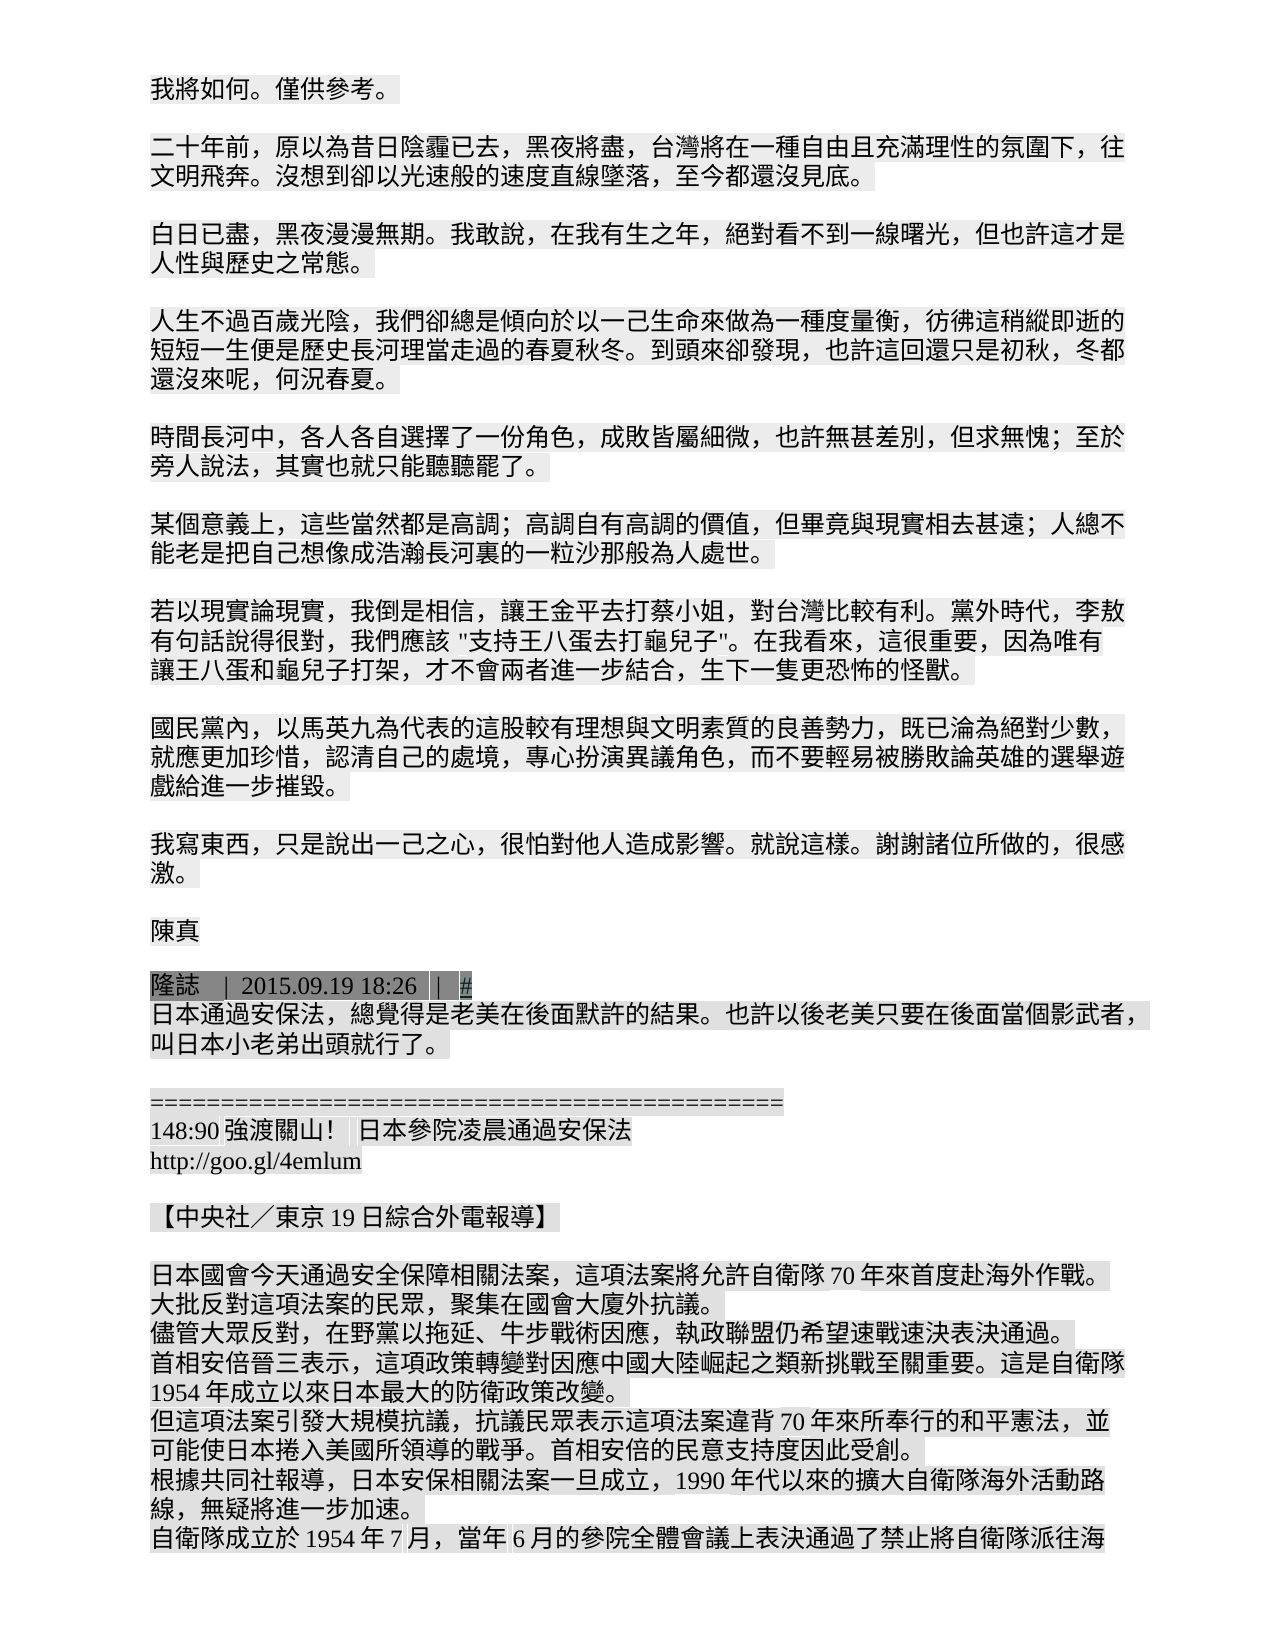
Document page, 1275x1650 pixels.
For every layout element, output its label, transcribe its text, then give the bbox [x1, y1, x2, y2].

text 隆誌 | 2015.09.19 18:26 | # [150, 971, 1125, 1001]
text 一封信 不管柱柱姐做出何種決定，我們自然都會支持。我那文章，只是角色置換，說說我若是她，我將如何。僅供參考。 二十年前，原以為昔日陰霾已去，黑夜將盡，台灣將在一種自由且充滿理性的氛圍下，往文明飛奔。沒想到卻以光速般的速度直線墜落，至今都還沒見底。 白日已盡，黑夜漫漫無期。我敢說，在我有生之年，絕對看不到一線曙光，但也許這才是人性與歷史之常態。 人生不過百歲光陰，我們卻總是傾向於以一己生命來做為一種度量衡，彷彿這稍縱即逝的短短一生便是歷史長河理當走過的春夏秋冬。到頭來卻發現，也許這回還只是初秋，冬都還沒來呢，何況春夏。 時間長河中，各人各自選擇了一份角色，成敗皆屬細微，也許無甚差別，但求無愧；至於旁人說法，其實也就只能聽聽罷了。 某個意義上，這些當然都是高調；高調自有高調的價值，但畢竟與現實相去甚遠；人總不能老是把自己想像成浩瀚長河裏的一粒沙那般為人處世。 若以現實論現實，我倒是相信，讓王金平去打蔡小姐，對台灣比較有利。黨外時代，李敖有句話說得很對，我們應該 "支持王八蛋去打龜兒子"。在我看來，這很重要，因為唯有讓王八蛋和龜兒子打架，才不會兩者進一步結合，生下一隻更恐怖的怪獸。 國民黨內，以馬英九為代表的這股較有理想與文明素質的良善勢力，既已淪為絕對少數，就應更加珍惜，認清自己的處境，專心扮演異議角色，而不要輕易被勝敗論英雄的選舉遊戲給進一步摧毀。 我寫東西，只是說出一己之心，很怕對他人造成影響。就說這樣。謝謝諸位所做的，很感激。 陳真 [150, 75, 1125, 946]
text 日本通過安保法，總覺得是老美在後面默許的結果。也許以後老美只要在後面當個影武者，叫日本小老弟出頭就行了。 ============================================= 148:90強渡關山！ 日本參院凌晨通過安保法 http://goo.gl/4emlum 【中央社／東京19日綜合外電報導】 日本國會今天通過安全保障相關法案，這項法案將允許自衛隊70年來首度赴海外作戰。大批反對這項法案的民眾，聚集在國會大廈外抗議。 儘管大眾反對，在野黨以拖延、牛步戰術因應，執政聯盟仍希望速戰速決表決通過。 首相安倍晉三表示，這項政策轉變對因應中國大陸崛起之類新挑戰至關重要。這是自衛隊1954年成立以來日本最大的防衛政策改變。 但這項法案引發大規模抗議，抗議民眾表示這項法案違背70年來所奉行的和平憲法，並可能使日本捲入美國所領導的戰爭。首相安倍的民意支持度因此受創。 根據共同社報導，日本安保相關法案一旦成立，1990年代以來的擴大自衛隊海外活動路線，無疑將進一步加速。 自衛隊成立於1954年7月，當年6月的參院全體會議上表決通過了禁止將自衛隊派往海外的決議，之後很長時間一直進行極為有限的運用。 日本的盟邦美國對這項改變表示歡迎，但是曾飽受日本戰爭侵略之苦的中國大陸，一再對這項法案表示關切。 中國大陸外交部發言人洪磊昨天說，由於歷史原因，日本在軍事安全領域的政策動向一直受到亞洲鄰國和國際社會高度關注。大陸也注意到，日本國內反對新安保法案的呼聲日益高漲。 他表示，希望日本政府認真傾聽國內和國際社會的正義呼聲，確實汲取歷史教訓，堅持和平發展道路，在軍事安全領域慎重行事，多做有助於促進本地區和平穩定的事。 昨天傍晚，在眾議院院會上，民主黨幹事長（秘書長）枝野幸男發言說：「安倍想讓安保相關法案立法通過，這是破壞立憲主義、扭曲戰後日本骨架的作為。戰後最惡劣的法案，以戰後最惡劣的手續強行表決的姿態，根本是暴行，安倍內閣已處於暴衝狀態。」 日本今天起到23日有5天的長假，安倍擔心在國會大廈周邊聚集的反安保民眾會大增，為避免夜長夢多，希望今天參議院就能表決通過法案。 民主黨等在野黨展開拖延戰術，從前天以來，陸續向參議院提出了針對參議院特別委員會委員長鴻池祥肇、對防衛大臣中谷元、首相安倍的問責決議案，但都遭否決。 包含解禁集體自衛權的安保相關法案有2大法案，一是和平安全法制整備法案（有10項目修法法案），以及國際和平支援法案。法案於7月16日在眾議院多數決通過後，送交參議院審議。反對安保相關法案者稱此為「戰爭法案」。 作為自民黨推薦的參考人，出席憲法審查會的早稻田大學教授長谷部恭男抱有強烈危機感稱：「創下可根據執政者的判斷來改變憲法解釋這一先例，是非常嚴重的問題。」 他並敲響警鐘稱：「日本現在是世界上屈指可數的和平又安全國家。如果自衛隊成為美國戰爭的幫手在海外殺人的話，其後果有可能殃及國內。」 同樣在憲法審查會上主張「違憲」的慶應大學名譽教授小林節也嚴厲地表達憤怒稱：「政府和執政黨憑藉人數優勢強行通過了未能就內容進行誠實說明的法案，這等同於掌權者的政變，簡直不可想像。」 參院和平安全法制特別委員會前天表決通過了安保相關法案，民眾對強行表決表示憤慨，但同時堅信「關鍵時刻才剛開始」，抗議行動絲毫沒有停止。 [150, 1001, 1125, 1553]
